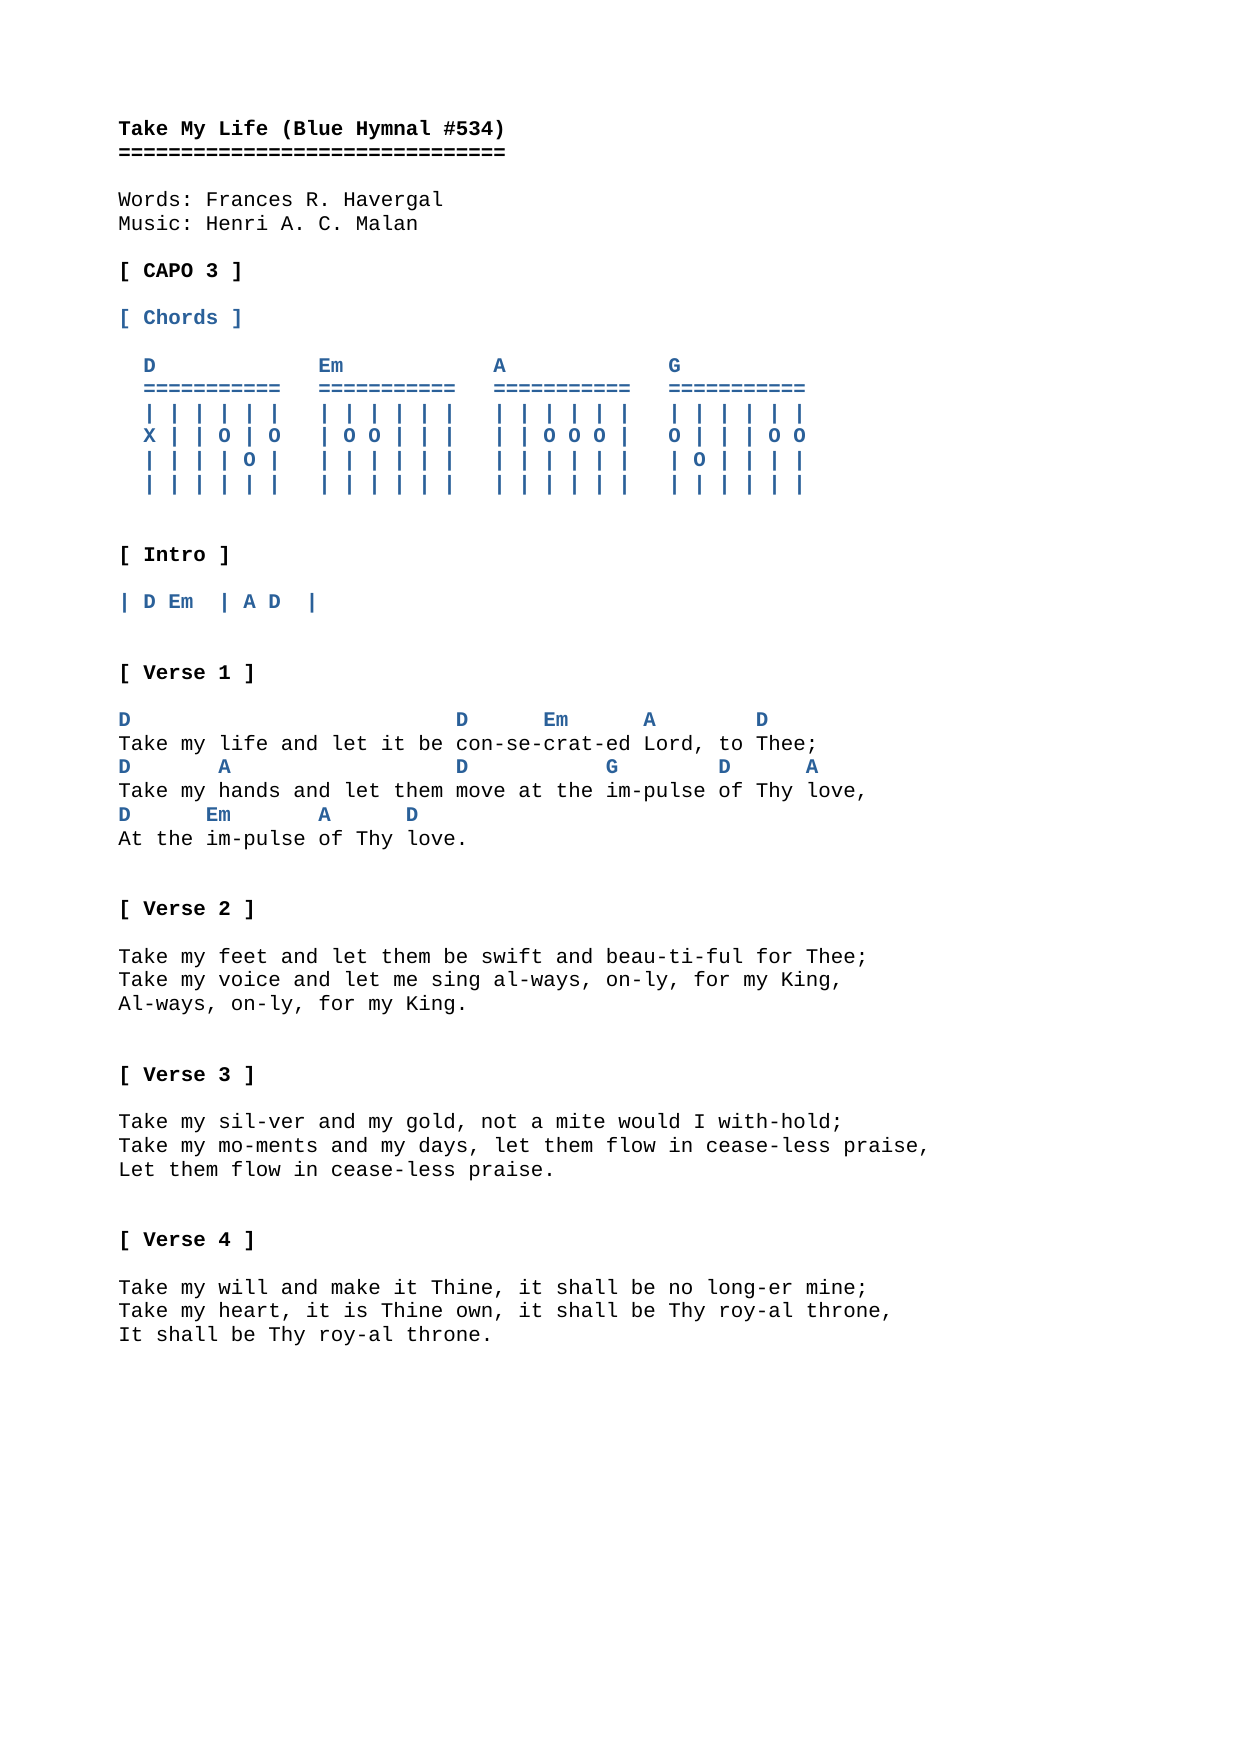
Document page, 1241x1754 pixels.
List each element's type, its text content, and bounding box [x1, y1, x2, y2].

text Words: Frances R. Havergal [118, 189, 1122, 213]
text Take my hands and let them move at the im-pulse of Thy love, [118, 780, 1122, 804]
text | | | | | | | | | | | | | | | | | | | | | | | | [118, 473, 1122, 496]
text | D Em | A D | [118, 591, 1122, 615]
text Let them flow in cease-less praise. [118, 1158, 1122, 1182]
text [ Verse 4 ] [118, 1229, 1122, 1253]
text [ Chords ] [118, 307, 1122, 331]
text Take my heart, it is Thine own, it shall be Thy roy-al throne, [118, 1300, 1122, 1324]
text X | | O | O | O O | | | | | O O O | O | | | O O [118, 426, 1122, 449]
text Take my feet and let them be swift and beau-ti-ful for Thee; [118, 946, 1122, 969]
text Al-ways, on-ly, for my King. [118, 993, 1122, 1017]
text Take My Life (Blue Hymnal #534) [118, 118, 1122, 142]
text D Em A G [118, 354, 1122, 378]
text =========== =========== =========== =========== [118, 378, 1122, 402]
text [ Verse 2 ] [118, 898, 1122, 922]
text | | | | O | | | | | | | | | | | | | | O | | | | [118, 449, 1122, 473]
text =============================== [118, 142, 1122, 165]
text [ Verse 3 ] [118, 1064, 1122, 1088]
text D Em A D [118, 804, 1122, 827]
text [ Verse 1 ] [118, 662, 1122, 686]
text Take my mo-ments and my days, let them flow in cease-less praise, [118, 1135, 1122, 1158]
text Take my sil-ver and my gold, not a mite would I with-hold; [118, 1111, 1122, 1135]
text At the im-pulse of Thy love. [118, 827, 1122, 851]
text [ CAPO 3 ] [118, 260, 1122, 284]
text It shall be Thy roy-al throne. [118, 1324, 1122, 1348]
text Take my life and let it be con-se-crat-ed Lord, to Thee; [118, 733, 1122, 757]
text D D Em A D [118, 709, 1122, 733]
text | | | | | | | | | | | | | | | | | | | | | | | | [118, 402, 1122, 426]
text Take my voice and let me sing al-ways, on-ly, for my King, [118, 969, 1122, 993]
text Music: Henri A. C. Malan [118, 213, 1122, 236]
text D A D G D A [118, 757, 1122, 780]
text Take my will and make it Thine, it shall be no long-er mine; [118, 1277, 1122, 1300]
text [ Intro ] [118, 544, 1122, 567]
